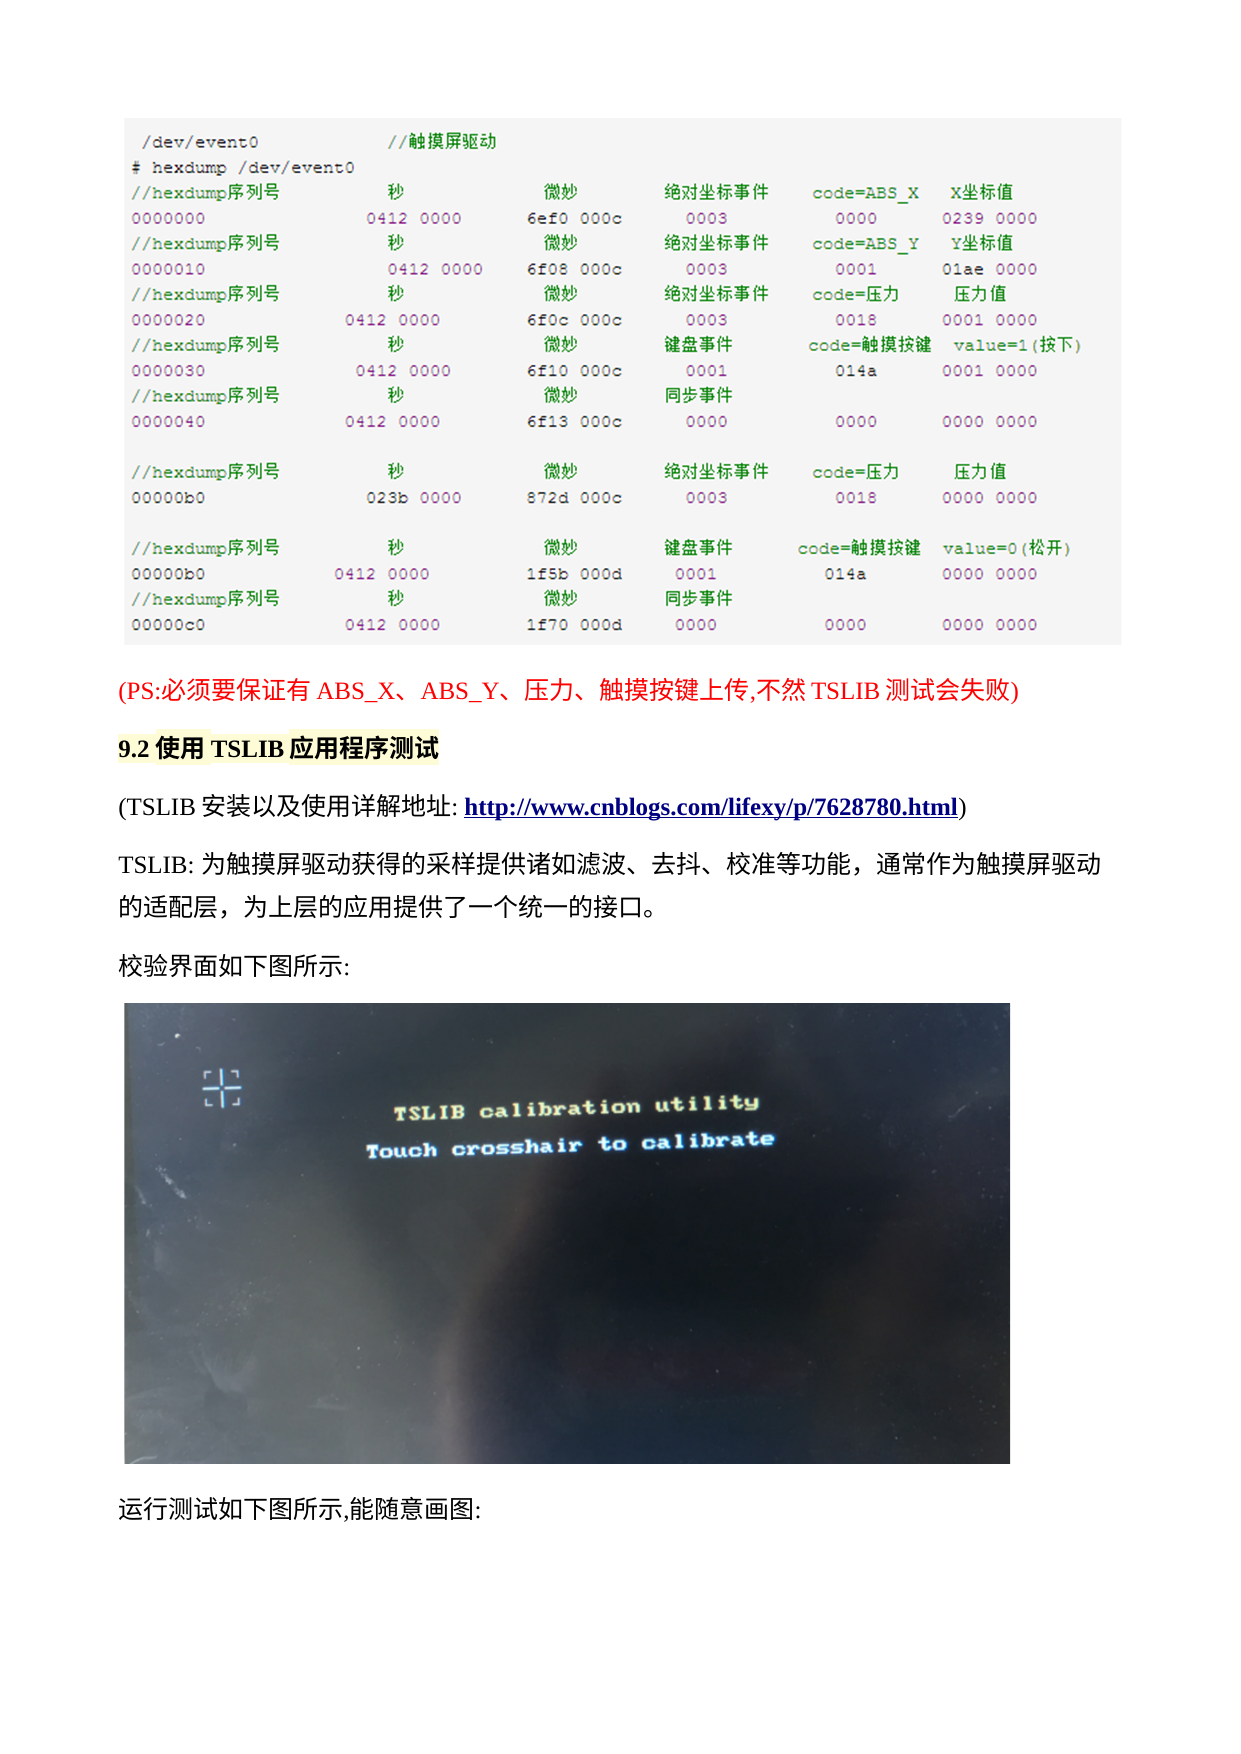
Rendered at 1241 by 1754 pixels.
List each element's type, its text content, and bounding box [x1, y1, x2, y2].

text 9.2 使用TSLIB应用程序测试 [118, 728, 1122, 765]
picture [124, 1003, 1011, 1464]
text (TSLIB安装以及使用详解地址: http://www.cnblogs.com/lifexy/p/7628780.html) [118, 786, 1122, 823]
text 校验界面如下图所示: [118, 946, 1122, 982]
text 运行测试如下图所示,能随意画图: [118, 1489, 1122, 1525]
picture [124, 118, 1122, 645]
text (PS:必须要保证有ABS_X、ABS_Y、压力、触摸按键上传,不然TSLIB测试会失败) [118, 670, 1122, 707]
text TSLIB: 为触摸屏驱动获得的采样提供诸如滤波、去抖、校准等功能，通常作为触摸屏驱动的适配层，为上层的应用提供了一个统一的接口。 [118, 844, 1122, 924]
